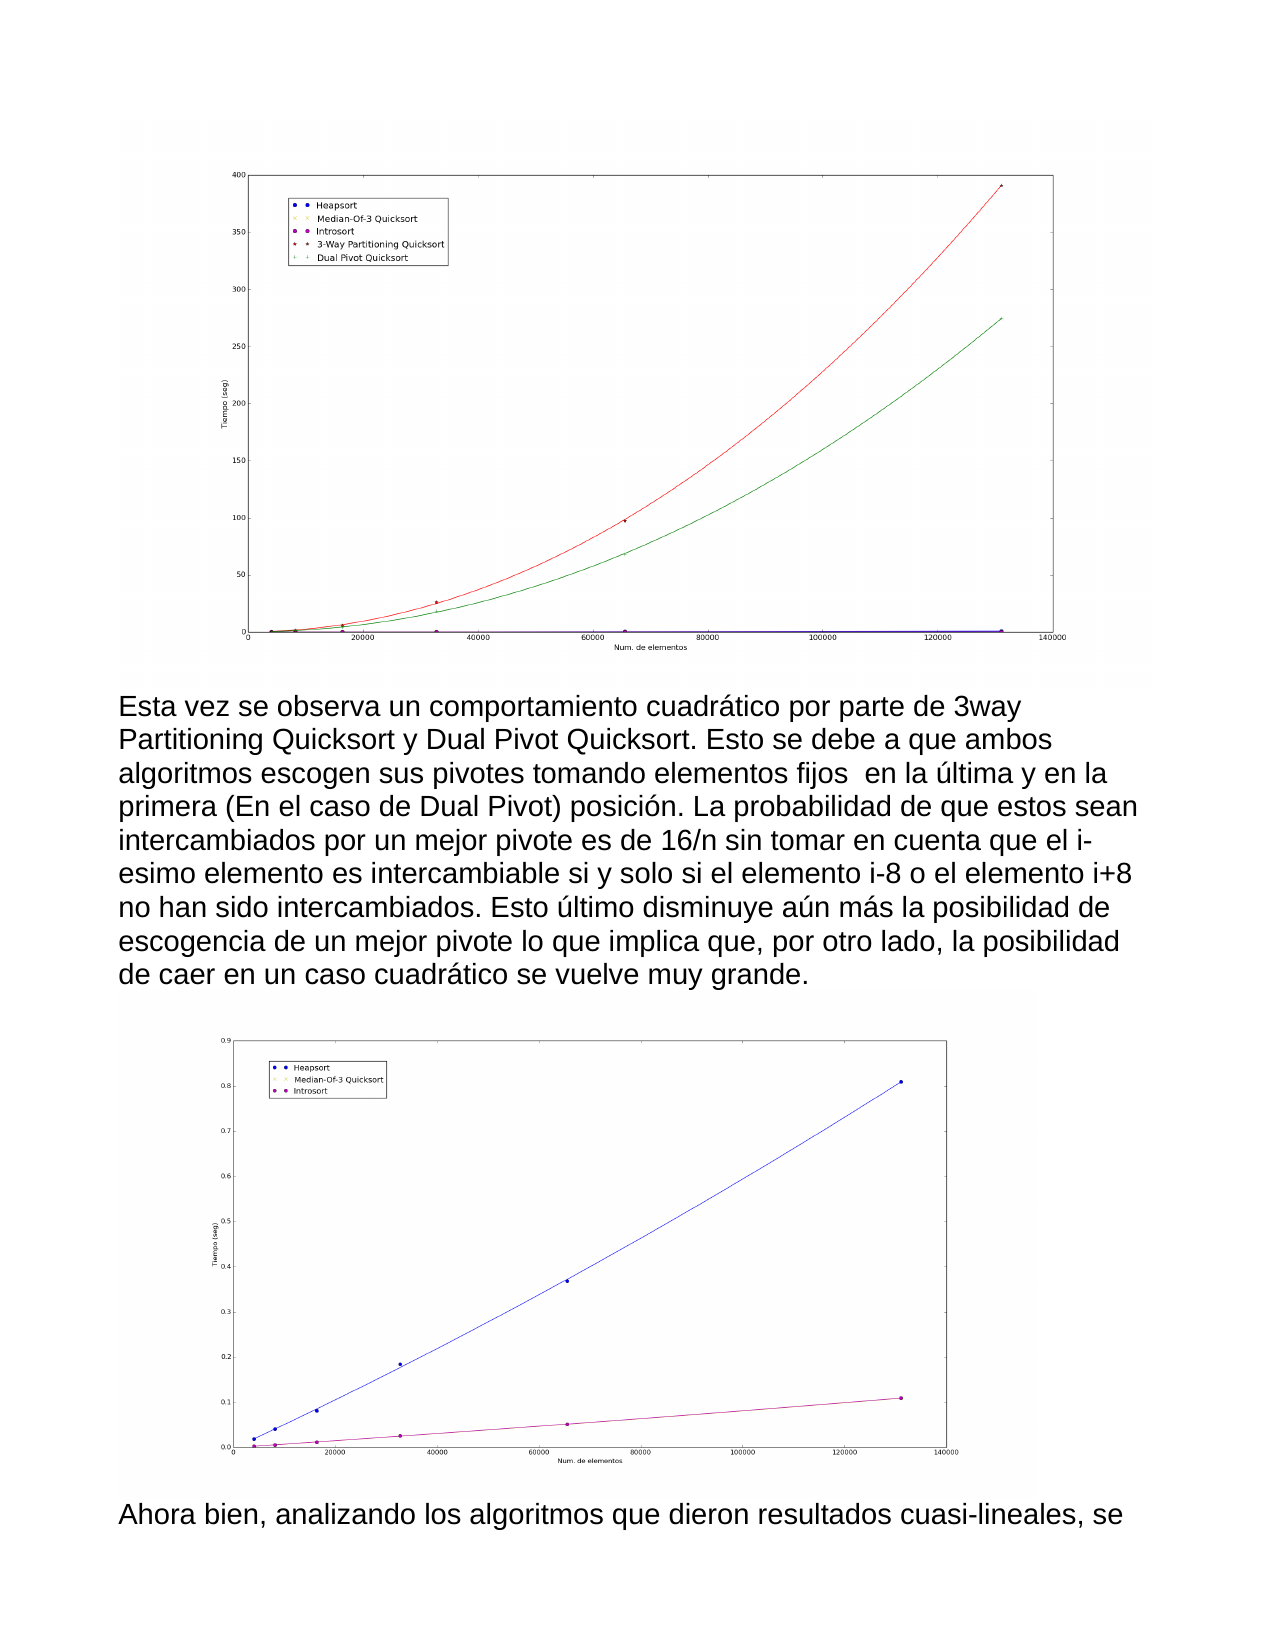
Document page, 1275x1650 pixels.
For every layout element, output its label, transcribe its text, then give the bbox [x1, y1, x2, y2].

text Esta vez se observa un comportamiento cuadrático por parte de 3way Partitioning Quicksort y Dual Pivot Quicksort. Esto se debe a que ambos algoritmos escogen sus pivotes tomando elementos fijos en la última y en la primera (En el caso de Dual Pivot) posición. La probabilidad de que estos sean intercambiados por un mejor pivote es de 16/n sin tomar en cuenta que el i-esimo elemento es intercambiable si y solo si el elemento i-8 o el elemento i+8 no han sido intercambiados. Esto último disminuye aún más la posibilidad de escogencia de un mejor pivote lo que implica que, por otro lado, la posibilidad de caer en un caso cuadrático se vuelve muy grande. [118, 689, 1157, 991]
text Ahora bien, analizando los algoritmos que dieron resultados cuasi-lineales, se [118, 1497, 1157, 1531]
